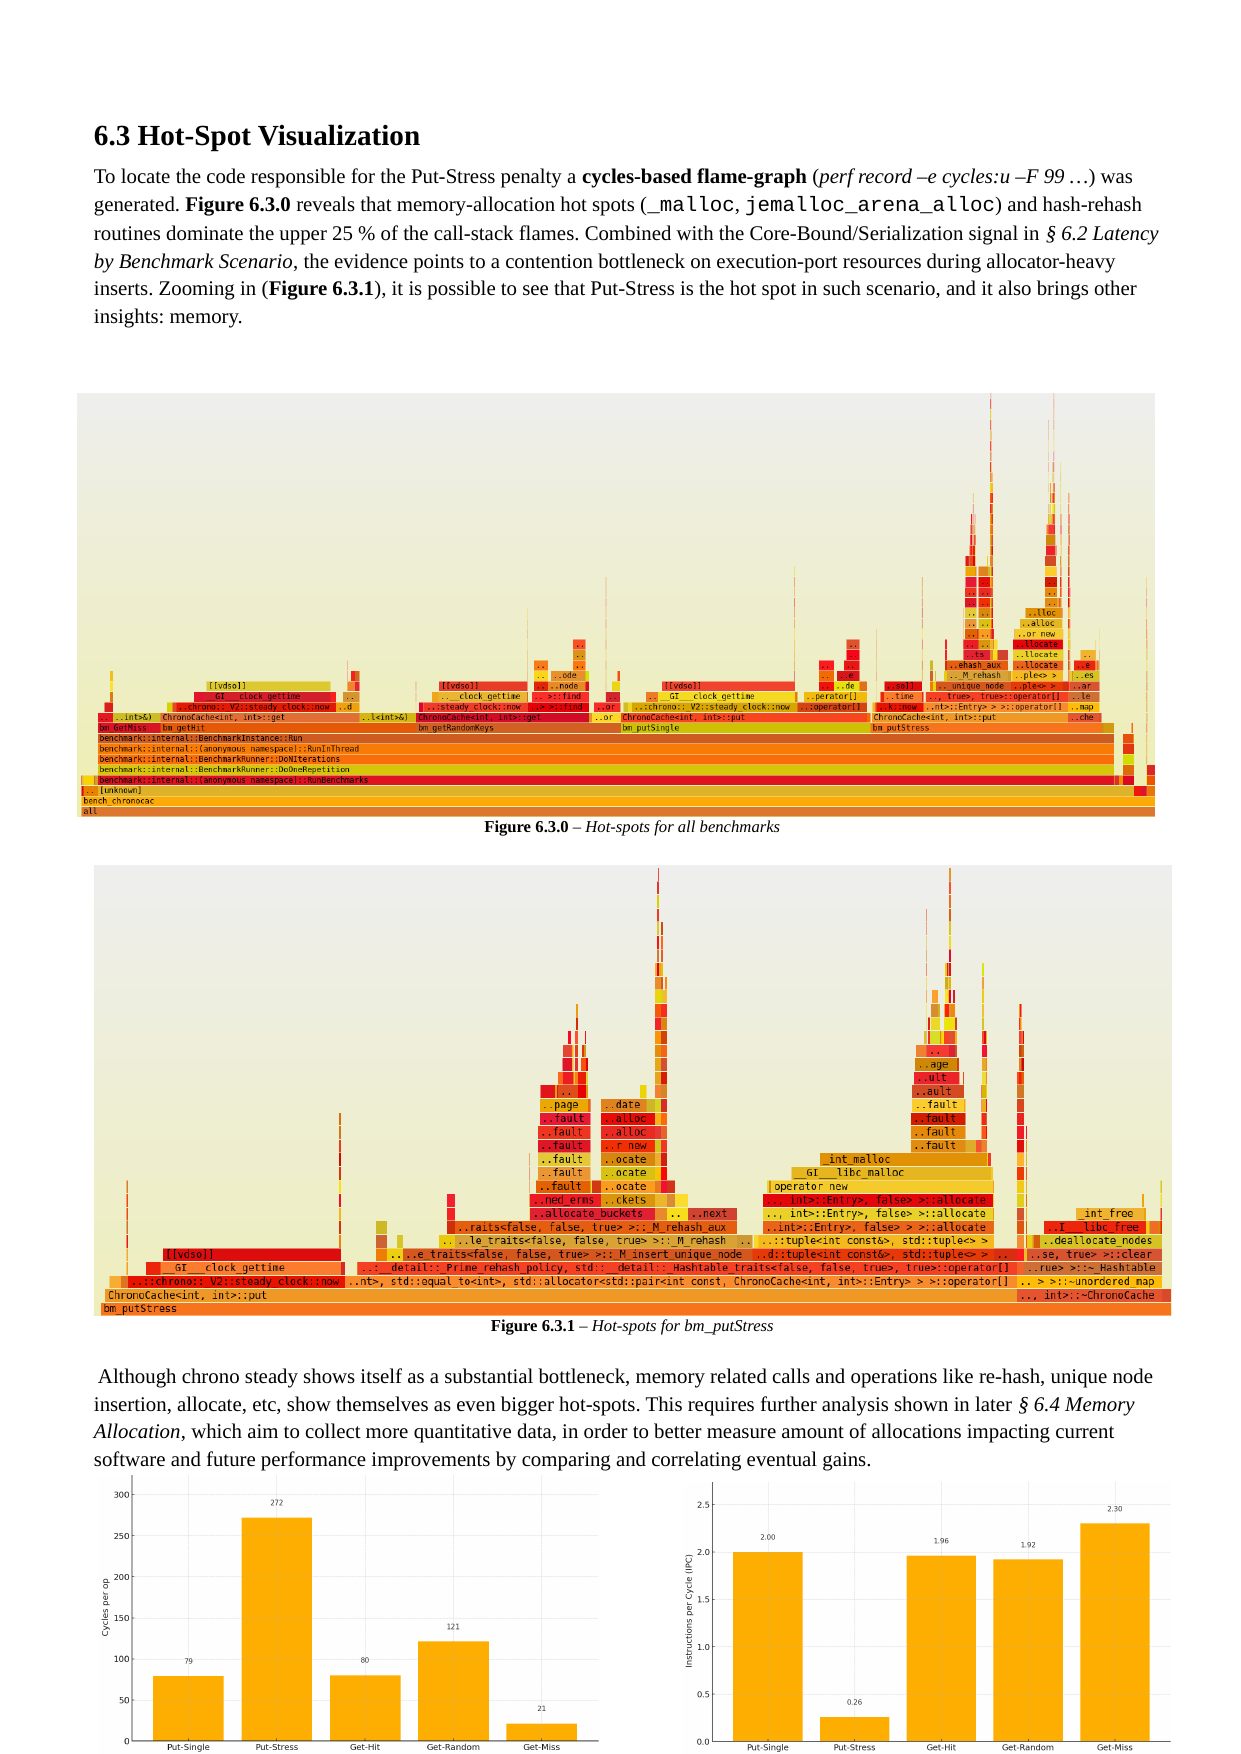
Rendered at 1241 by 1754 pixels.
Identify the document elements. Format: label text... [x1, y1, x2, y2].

picture [93, 865, 1172, 1316]
subtitle 6.3 Hot-Spot Visualization [94, 118, 1172, 152]
picture [681, 1482, 1172, 1754]
picture [97, 1475, 600, 1754]
text Although chrono steady shows itself as a substantial bottleneck, memory related calls and operations like re-hash, unique node insertion, allocate, etc, show themselves as even bigger hot-spots. This requires further analysis shown in later § 6.4 Memory Allocation, which aim to collect more quantitative data, in order to better measure amount of allocations impacting current software and future performance improvements by comparing and correlating eventual gains. [94, 1364, 1172, 1471]
text To locate the code responsible for the Put-Stress penalty a cycles-based flame-graph (perf record –e cycles:u –F 99 …) was generated. Figure 6.3.0 reveals that memory-allocation hot spots (_malloc, jemalloc_arena_alloc) and hash-rehash routines dominate the upper 25 % of the call-stack flames. Combined with the Core-Bound/Serialization signal in § 6.2 Latency by Benchmark Scenario, the evidence points to a contention bottleneck on execution-port resources during allocator-heavy inserts. Zooming in (Figure 6.3.1), it is possible to see that Put-Stress is the hot spot in such scenario, and it also brings other insights: memory. [94, 164, 1172, 328]
text Figure 6.3.1 – Hot-spots for bm_putStress [153, 1316, 1113, 1334]
picture [77, 393, 1155, 817]
text Figure 6.3.0 – Hot-spots for all benchmarks [153, 817, 1113, 836]
